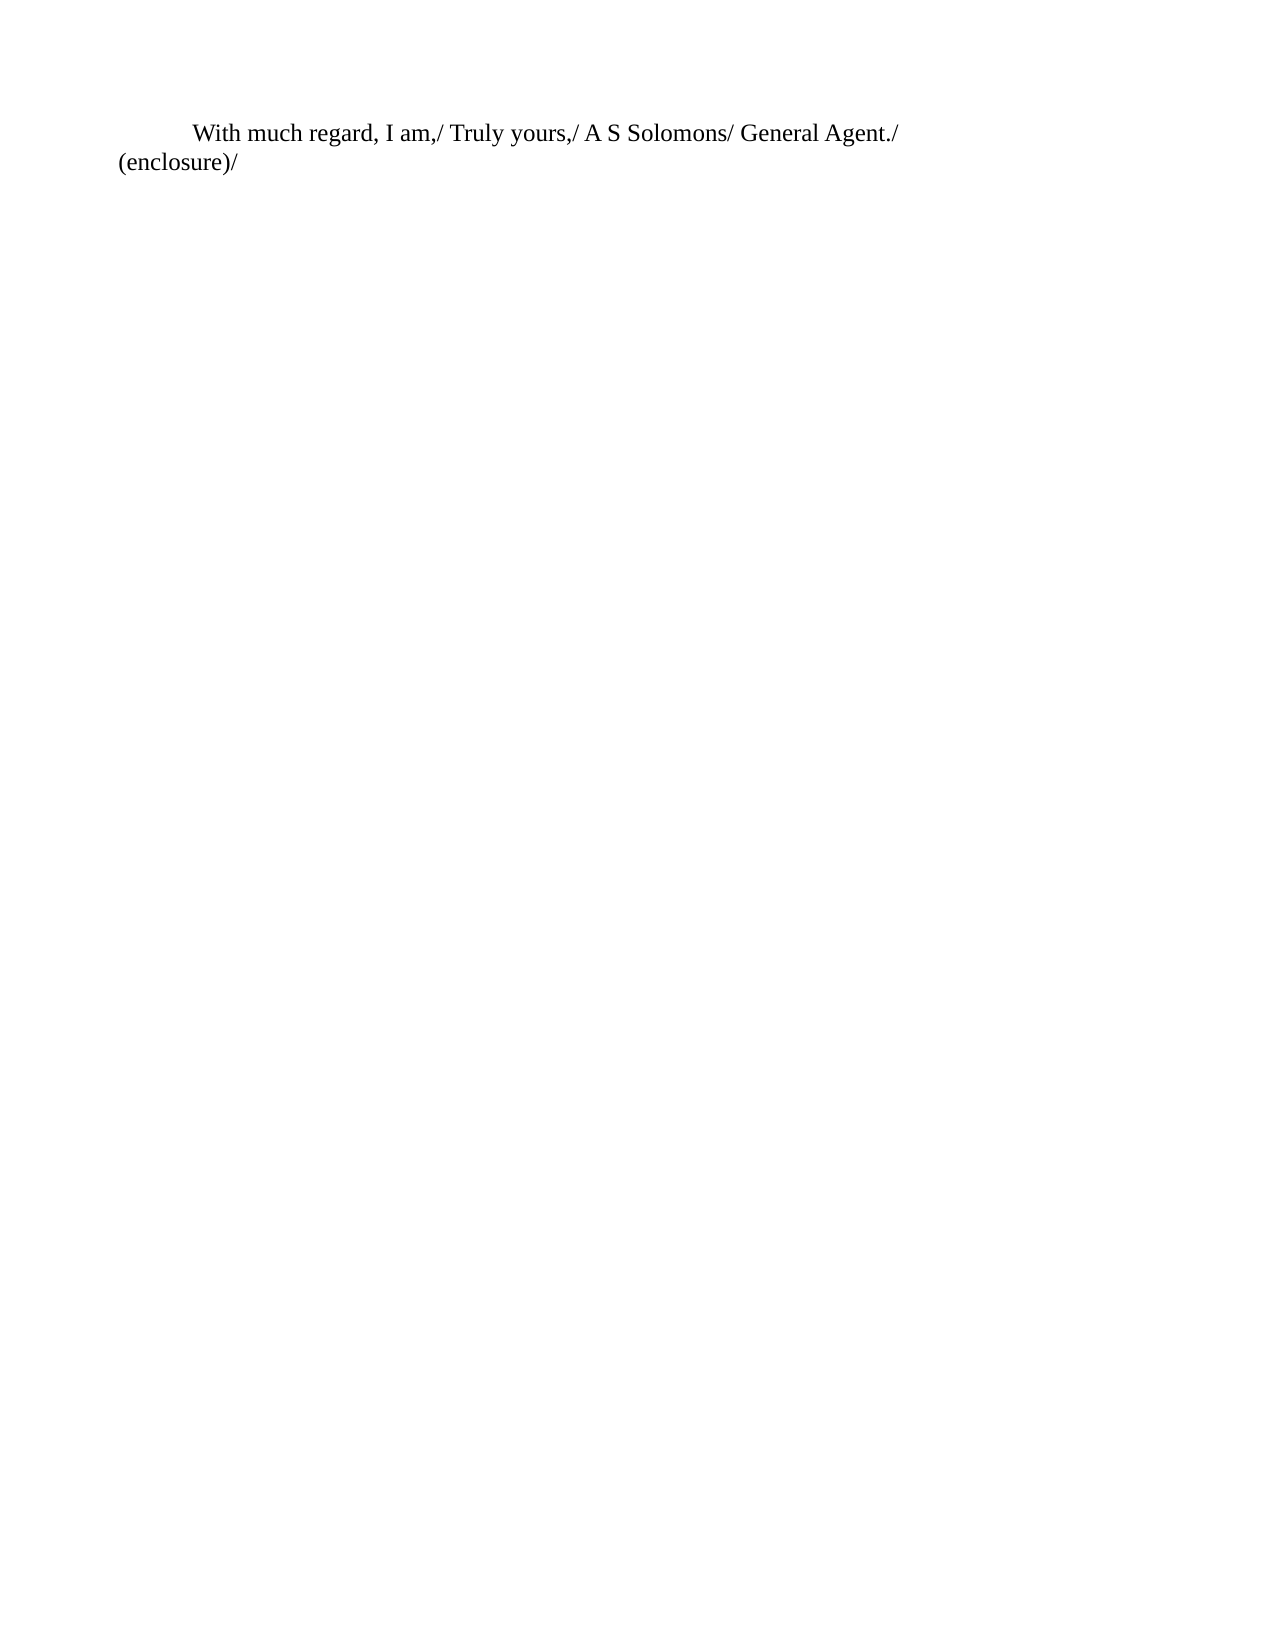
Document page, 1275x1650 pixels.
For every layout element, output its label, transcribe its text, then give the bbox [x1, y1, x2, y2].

text With much regard, I am,/ Truly yours,/ A S Solomons/ General Agent./ [118, 118, 1157, 147]
text (enclosure)/ [118, 147, 1157, 176]
